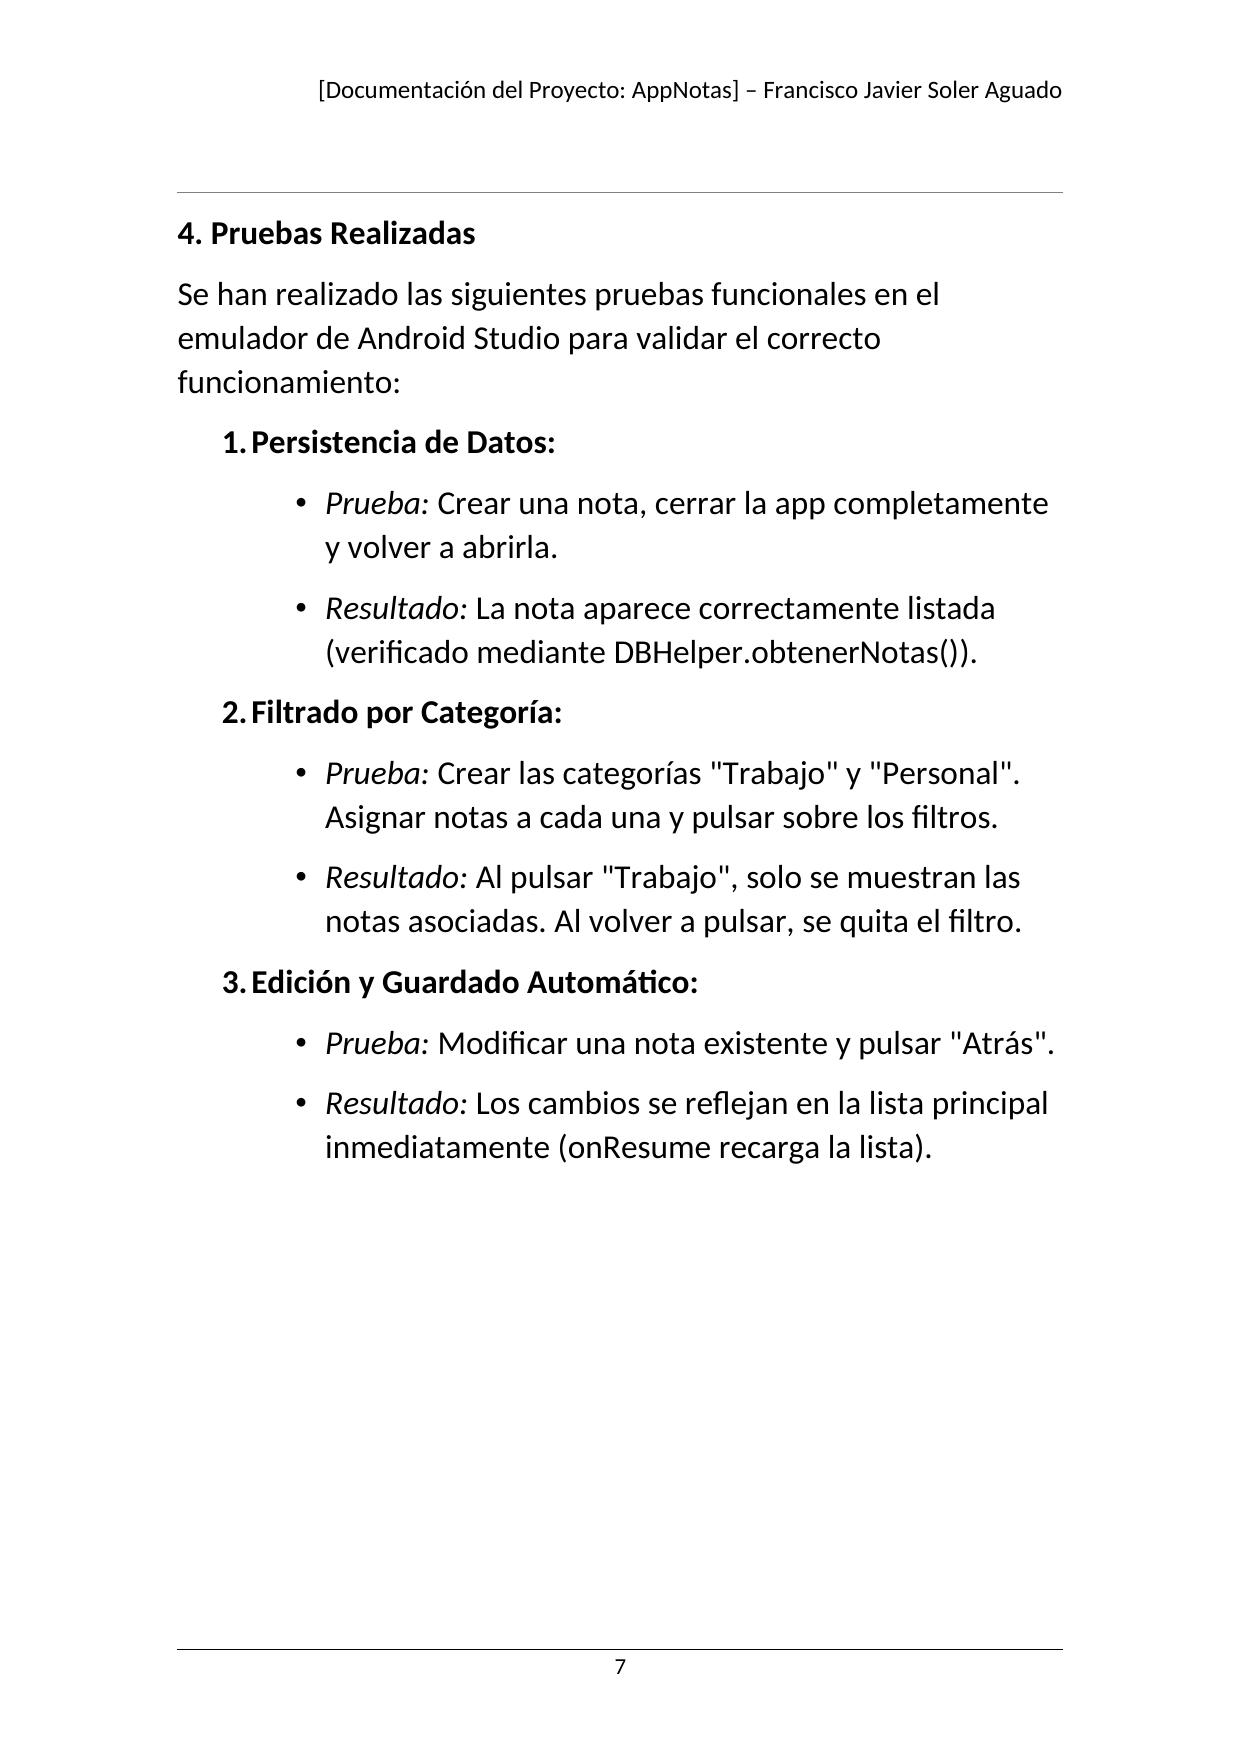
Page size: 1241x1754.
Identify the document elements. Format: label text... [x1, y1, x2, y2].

list Resultado: Los cambios se reflejan en la lista principal inmediatamente (onResume recarga la lista). [295, 1082, 1063, 1167]
list Filtrado por Categoría: [222, 691, 1063, 732]
list Resultado: Al pulsar "Trabajo", solo se muestran las notas asociadas. Al volver a pulsar, se quita el filtro. [295, 857, 1063, 941]
list Prueba: Crear una nota, cerrar la app completamente y volver a abrirla. [295, 482, 1063, 567]
list Edición y Guardado Automático: [222, 961, 1063, 1002]
list Prueba: Modificar una nota existente y pulsar "Atrás". [295, 1022, 1063, 1062]
list Prueba: Crear las categorías "Trabajo" y "Personal". Asignar notas a cada una y pulsar sobre los filtros. [295, 752, 1063, 837]
subtitle 4. Pruebas Realizadas [177, 212, 1063, 253]
list Persistencia de Datos: [222, 422, 1063, 462]
list Resultado: La nota aparece correctamente listada (verificado mediante DBHelper.obtenerNotas()). [295, 587, 1063, 671]
text Se han realizado las siguientes pruebas funcionales en el emulador de Android Studio para validar el correcto funcionamiento: [177, 273, 1063, 402]
